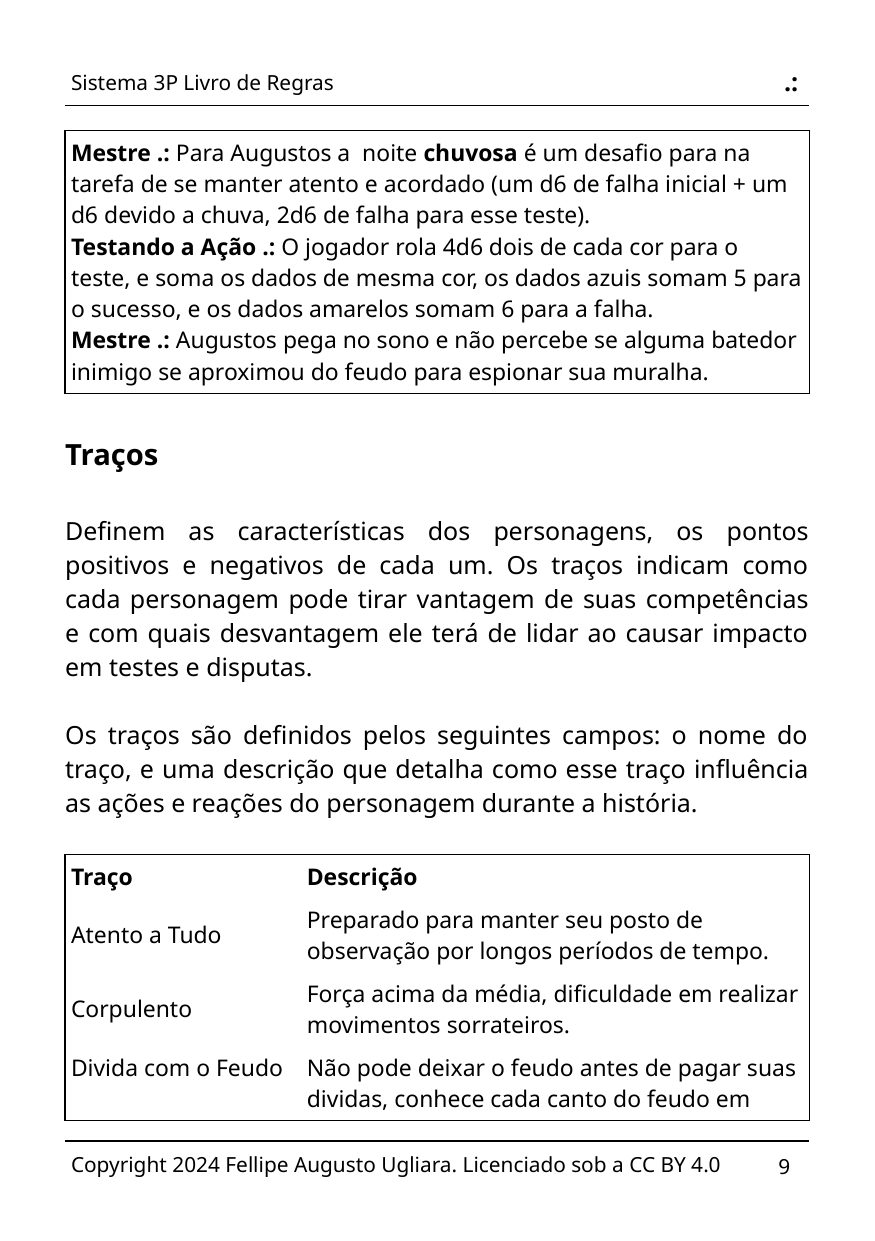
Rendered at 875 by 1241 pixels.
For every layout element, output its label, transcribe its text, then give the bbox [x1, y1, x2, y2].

table_header Traço [66, 855, 301, 898]
text Os traços são definidos pelos seguintes campos: o nome do traço, e uma descrição que detalha como esse traço influência as ações e reações do personagem durante a história. [65, 718, 809, 820]
text Definem as características dos personagens, os pontos positivos e negativos de cada um. Os traços indicam como cada personagem pode tirar vantagem de suas competências e com quais desvantagem ele terá de lidar ao causar impacto em testes e disputas. [65, 513, 809, 684]
table_cell Atento a Tudo [66, 898, 301, 972]
table_cell Não pode deixar o feudo antes de pagar suas dividas, conhece cada canto do feudo em [301, 1046, 809, 1120]
table_header Descrição [301, 855, 809, 898]
subtitle Traços [65, 434, 809, 473]
table_header Mestre .: Para Augustos a noite chuvosa é um desafio para na tarefa de se manter atento e acordado (um d6 de falha inicial + um d6 devido a chuva, 2d6 de falha para esse teste). Testando a Ação .: O jogador rola 4d6 dois de cada cor para o teste, e soma os dados de mesma cor, os dados azuis somam 5 para o sucesso, e os dados amarelos somam 6 para a falha. Mestre .: Augustos pega no sono e não percebe se alguma batedor inimigo se aproximou do feudo para espionar sua muralha. [66, 131, 809, 393]
table_cell Corpulento [66, 972, 301, 1046]
table_cell Divida com o Feudo [66, 1046, 301, 1120]
table_cell Força acima da média, dificuldade em realizar movimentos sorrateiros. [301, 972, 809, 1046]
table_cell Preparado para manter seu posto de observação por longos períodos de tempo. [301, 898, 809, 972]
